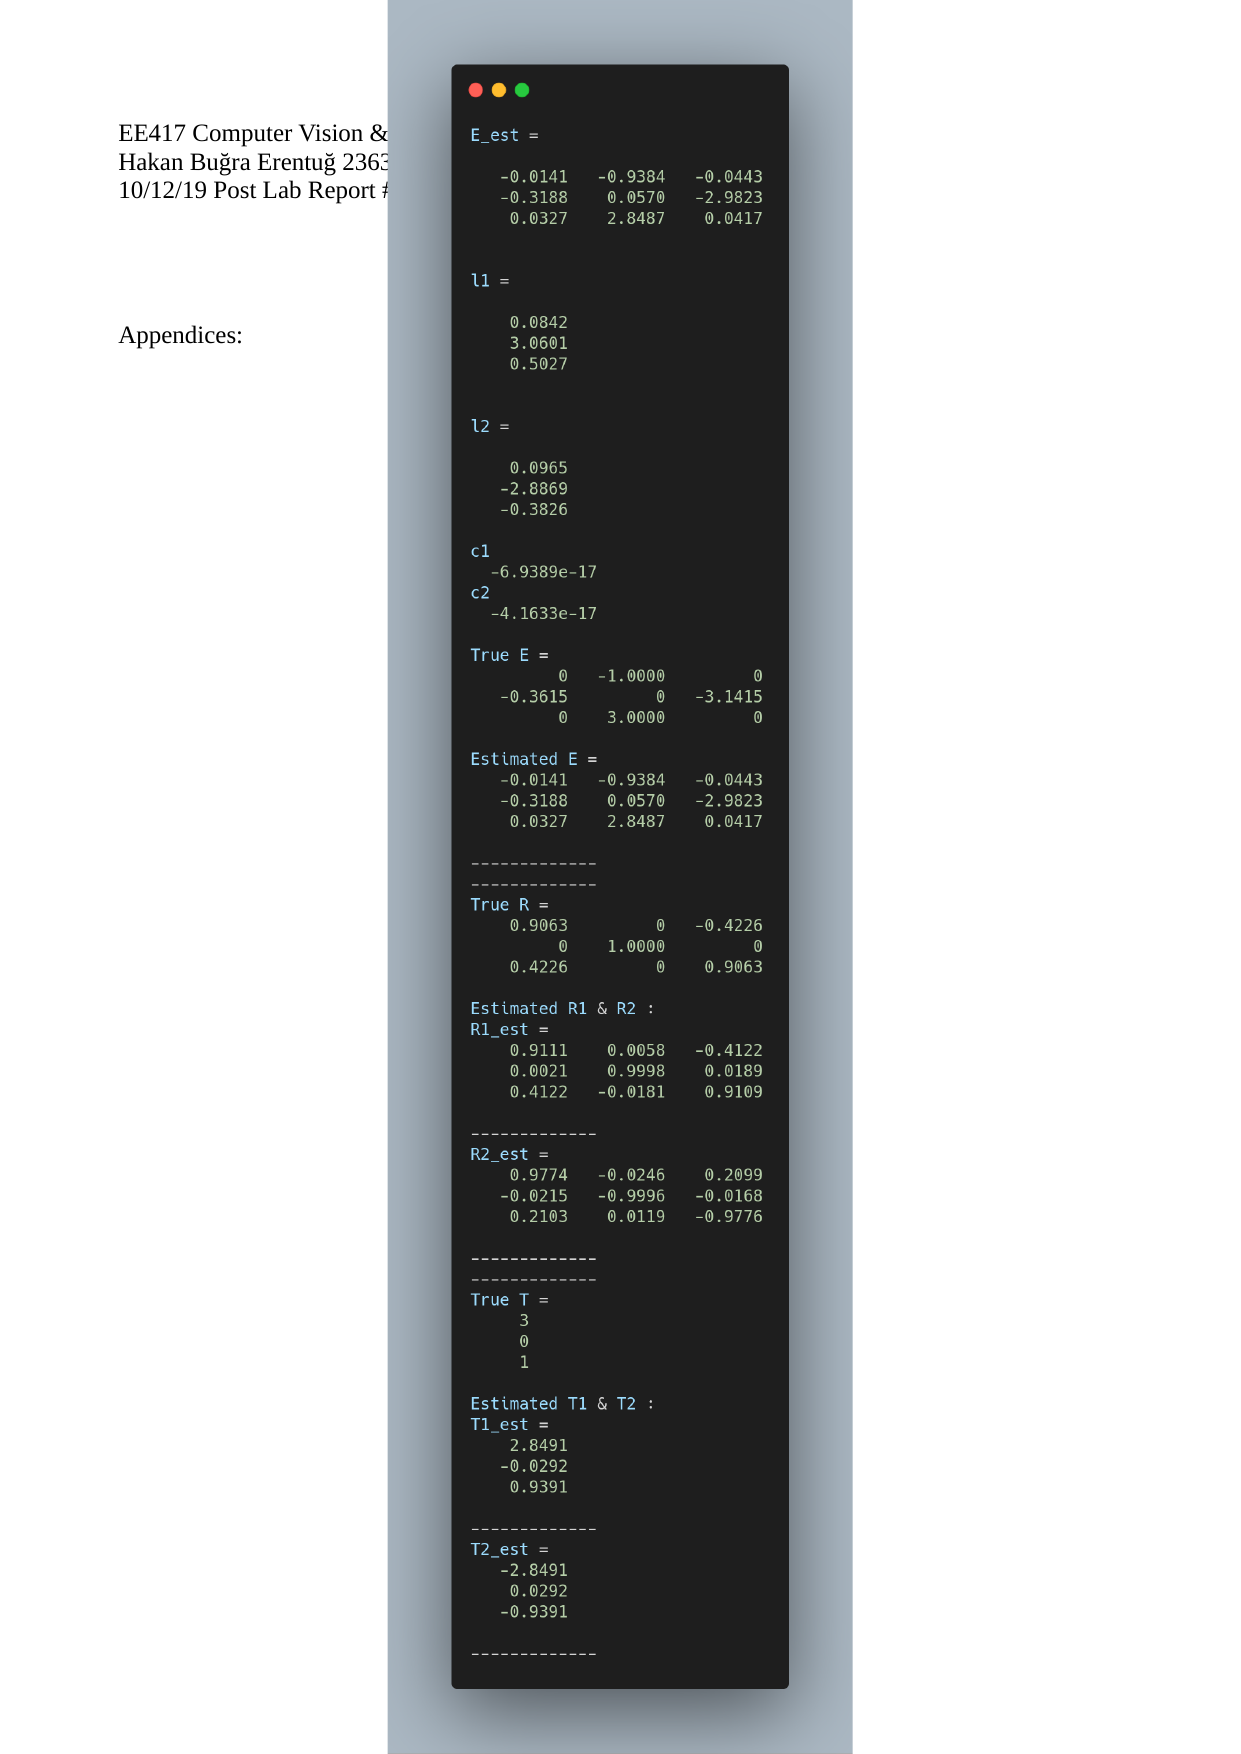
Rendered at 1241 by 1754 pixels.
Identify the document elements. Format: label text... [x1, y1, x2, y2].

text [853, 320, 1122, 349]
text Appendices: [118, 320, 387, 349]
picture [387, 0, 853, 1754]
